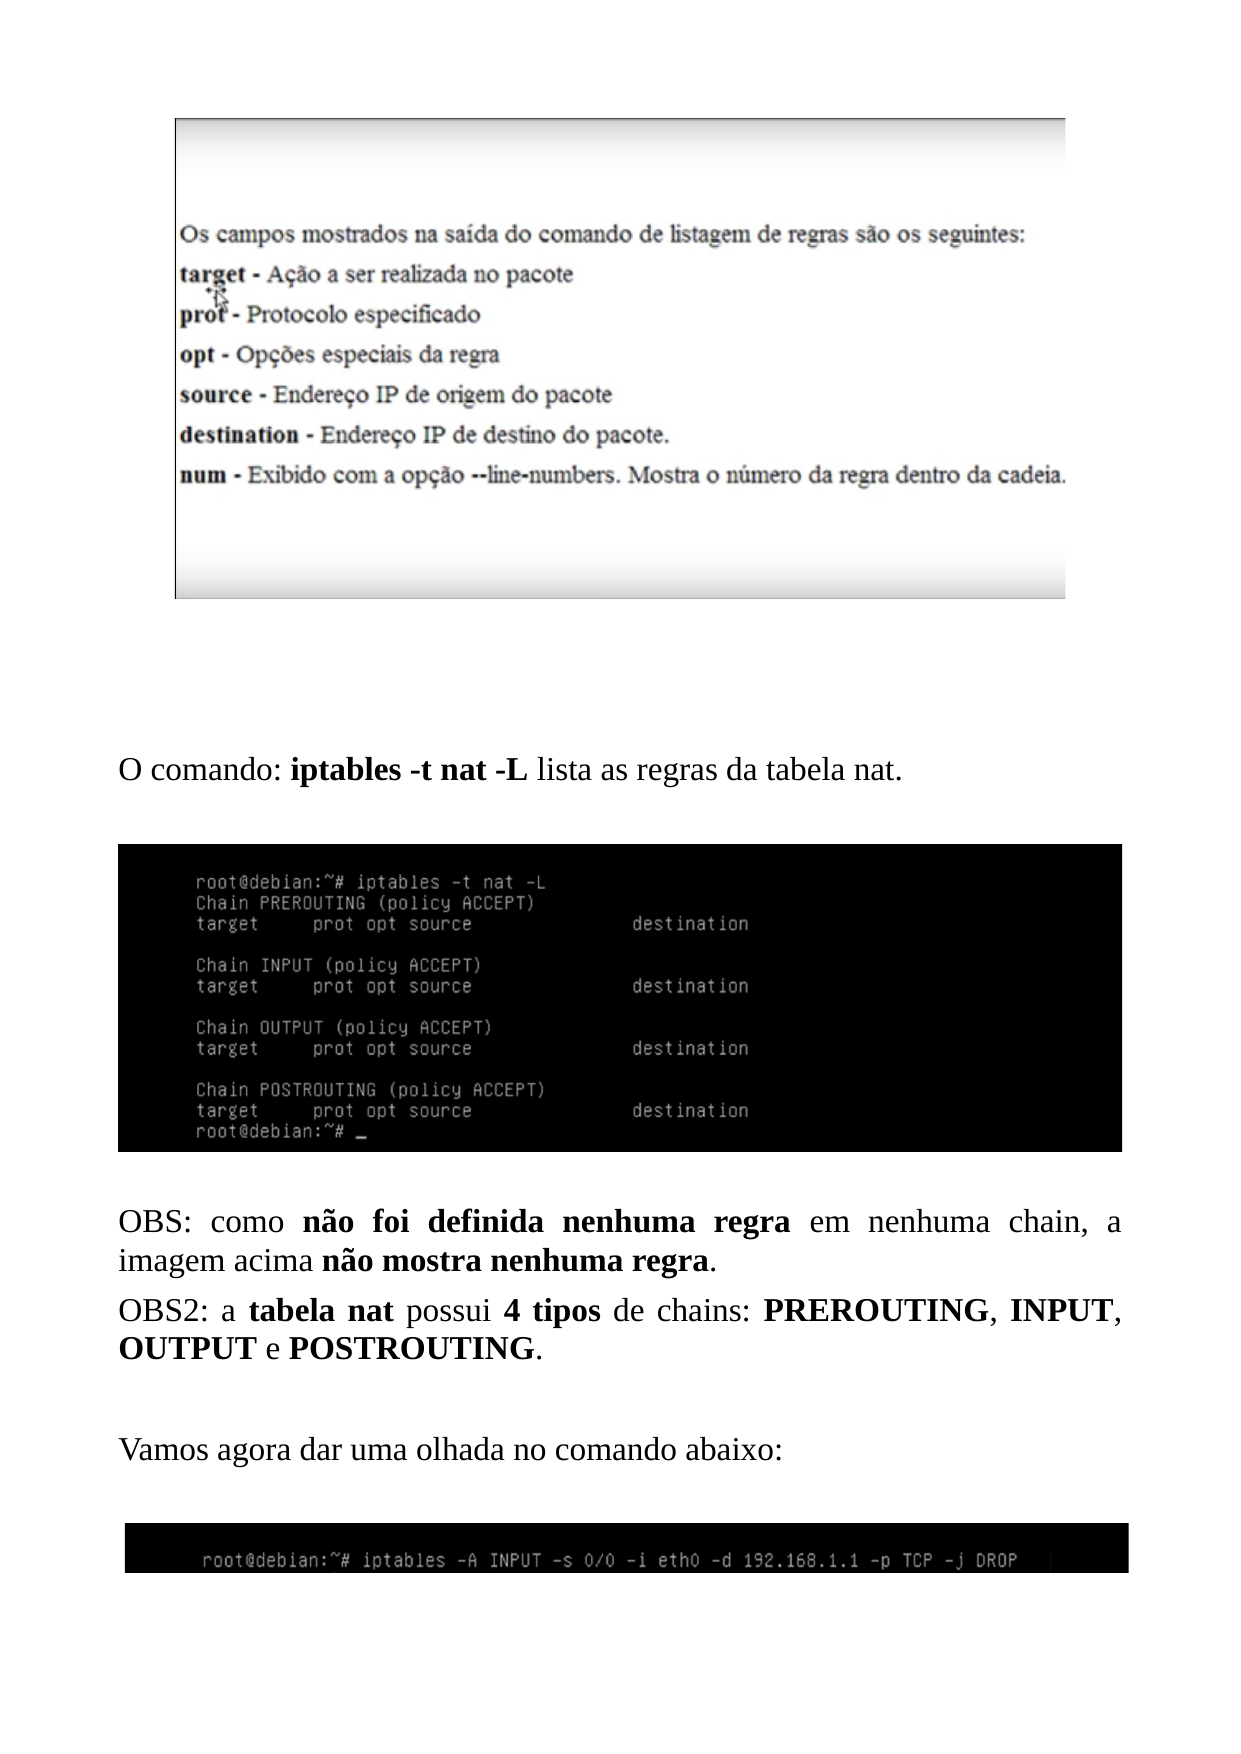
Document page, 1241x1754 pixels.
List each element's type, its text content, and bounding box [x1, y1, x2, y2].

picture [124, 1523, 1129, 1573]
text OBS2: a tabela nat possui 4 tipos de chains: PREROUTING, INPUT, OUTPUT e POSTROUTING. [118, 1290, 1122, 1367]
text O comando: iptables -t nat -L lista as regras da tabela nat. [118, 749, 1122, 788]
text OBS: como não foi definida nenhuma regra em nenhuma chain, a imagem acima não mostra nenhuma regra. [118, 1201, 1122, 1278]
picture [118, 844, 1123, 1152]
picture [174, 118, 1066, 599]
text Vamos agora dar uma olhada no comando abaixo: [118, 1429, 1122, 1467]
